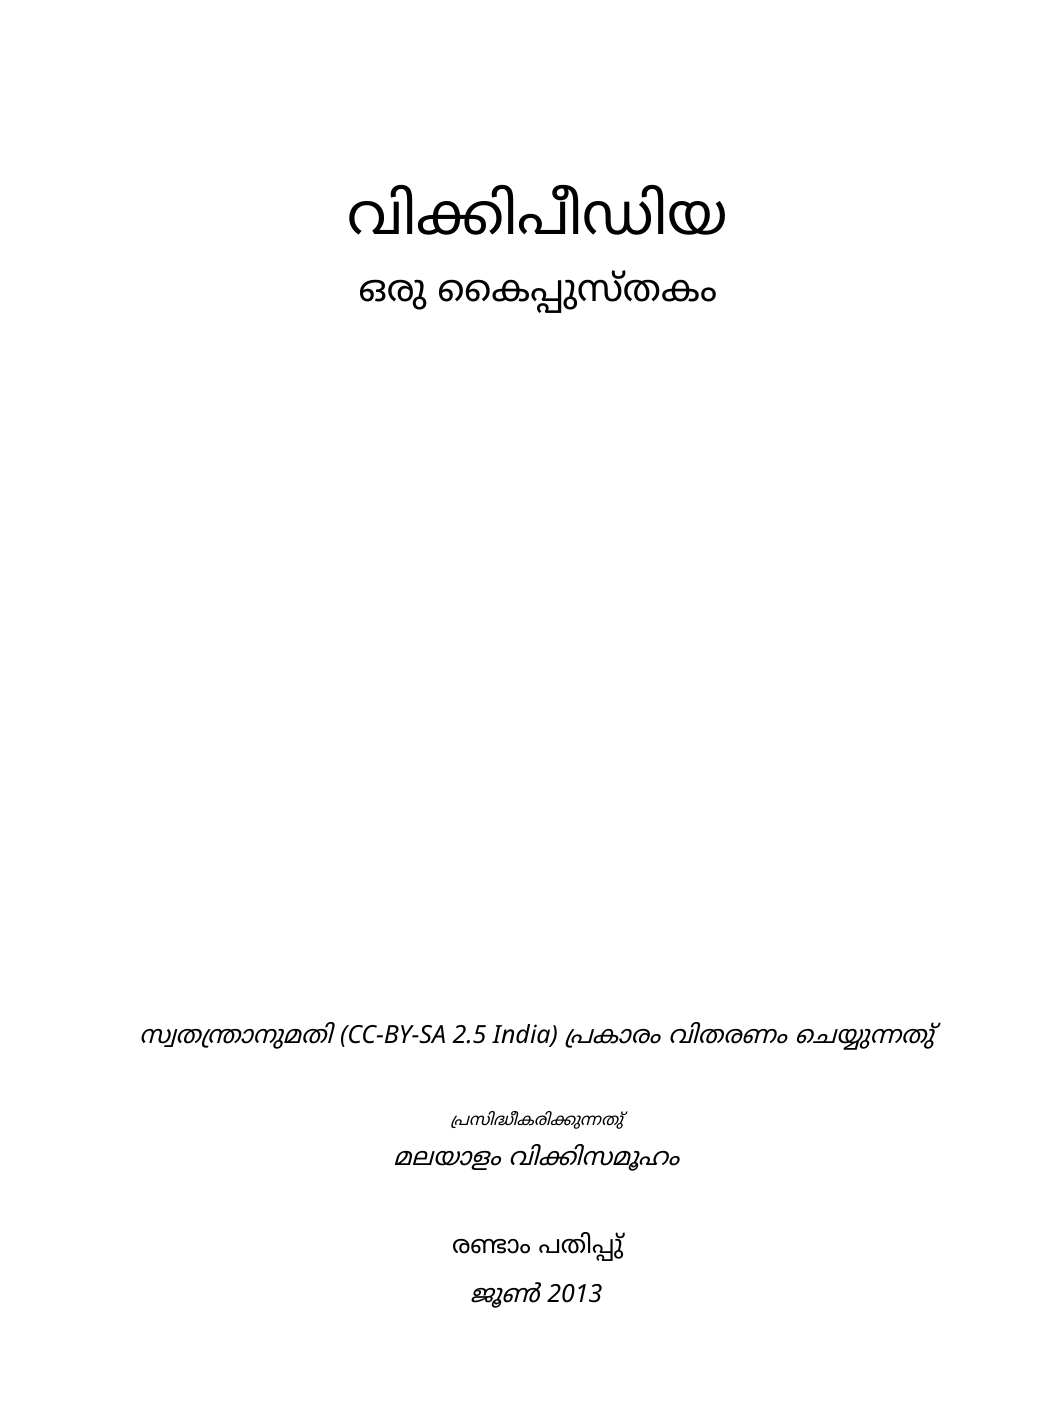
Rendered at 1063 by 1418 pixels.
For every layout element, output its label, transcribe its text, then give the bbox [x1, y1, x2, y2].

text സ്വതന്ത്രാനുമതി (CC-BY-SA 2.5 India) പ്രകാരം വിതരണം ചെയ്യുന്നതു് [0, 1016, 1063, 1053]
text മലയാളം വിക്കിസമൂഹം [0, 1143, 1063, 1174]
text വിക്കിപീഡിയ [0, 184, 1063, 257]
text ജൂൺ 2013 [0, 1275, 1063, 1312]
text രണ്ടാം പതിപ്പു് [0, 1232, 1063, 1263]
text ഒരു കൈപ്പുസ്തകം [0, 269, 1063, 316]
text പ്രസിദ്ധീകരിക്കുന്നതു് [0, 1111, 1063, 1131]
